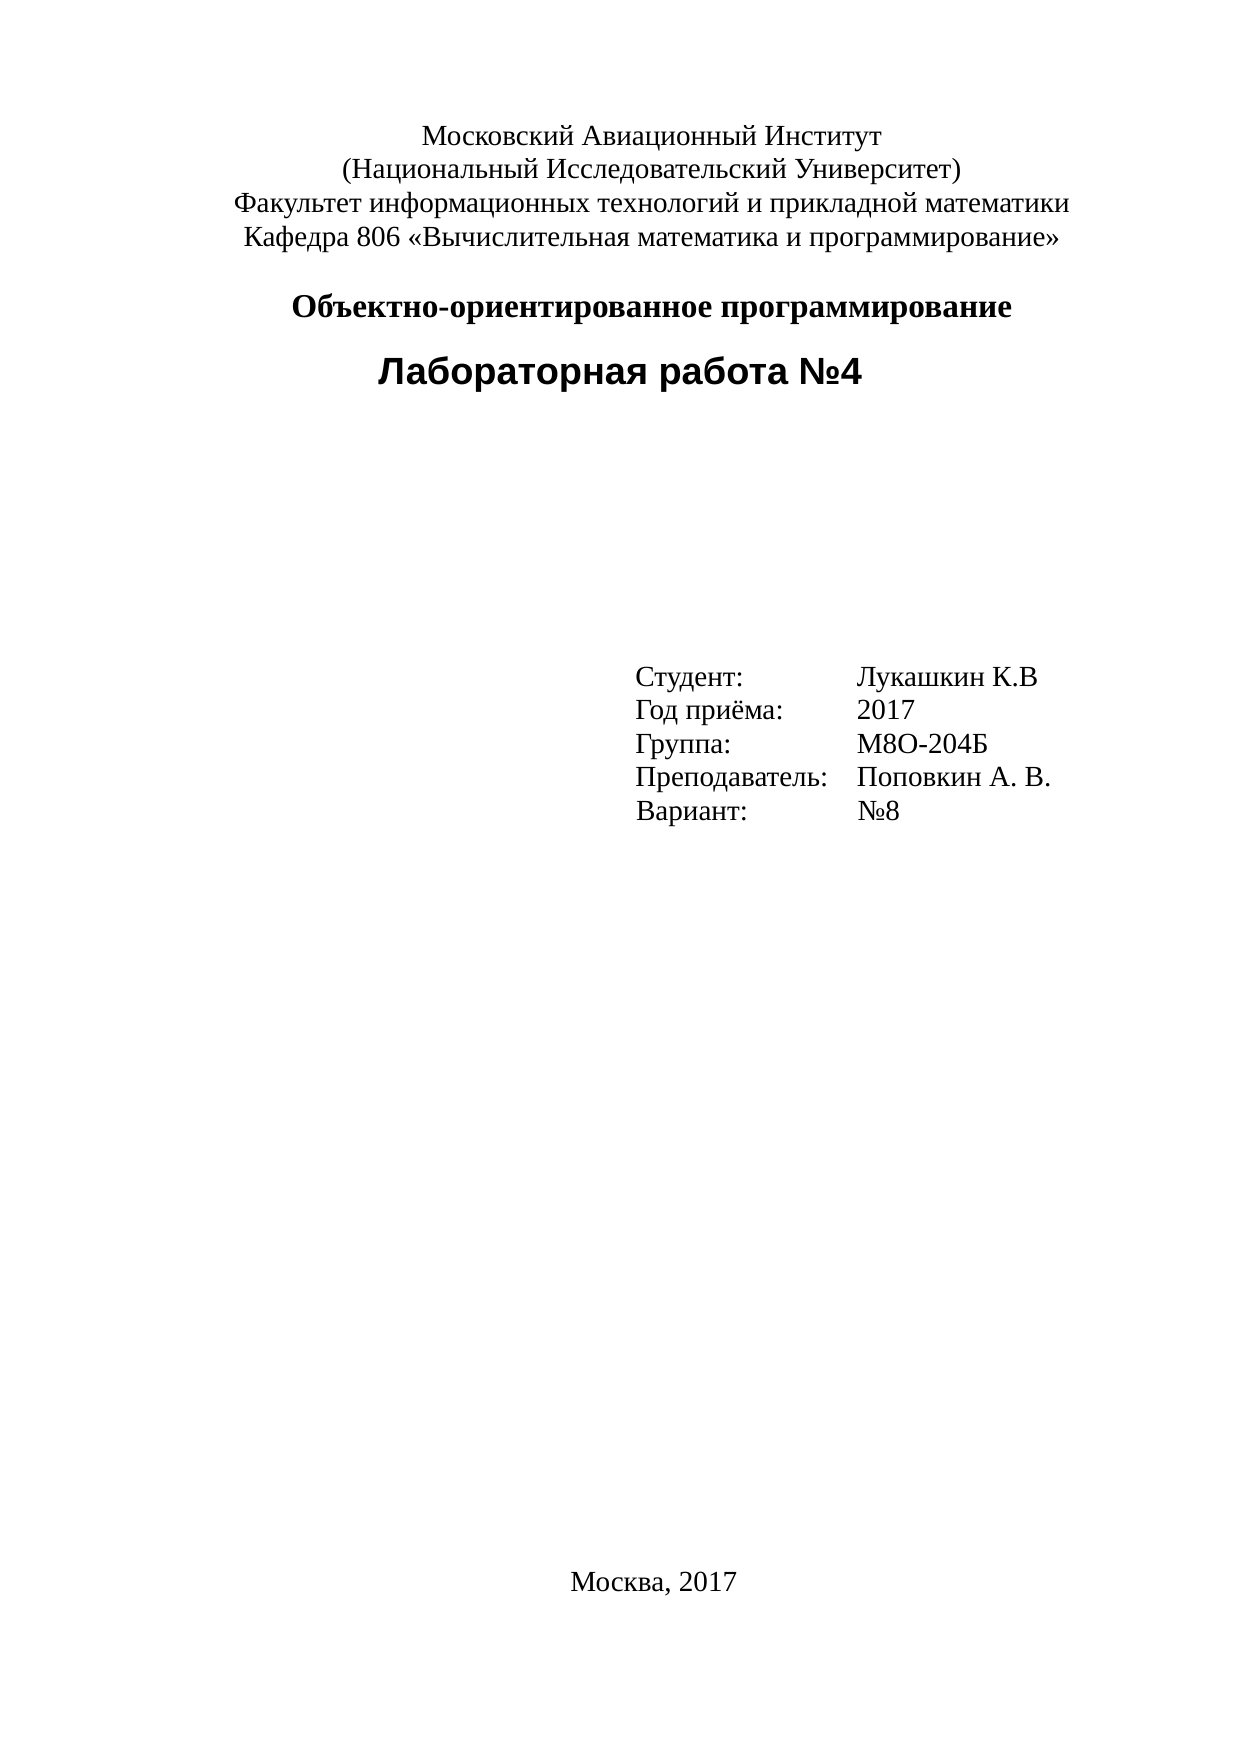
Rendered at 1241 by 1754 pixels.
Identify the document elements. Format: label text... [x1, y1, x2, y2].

text Московский Авиационный Институт [118, 118, 1122, 152]
text Год приёма: 2017 [118, 692, 1122, 726]
text Кафедра 806 «Вычислительная математика и программирование» [118, 219, 1122, 252]
text (Национальный Исследовательский Университет) [118, 152, 1122, 185]
text Москва, 2017 [118, 1564, 1122, 1597]
text Объектно-ориентированное программирование [118, 286, 1122, 324]
subtitle Лабораторная работа №4 [118, 349, 1122, 393]
text Студент: Лукашкин К.В [118, 659, 1122, 692]
text Факультет информационных технологий и прикладной математики [118, 185, 1122, 219]
text Преподаватель: Поповкин А. В. [118, 759, 1122, 793]
text Группа: М8О-204Б [118, 726, 1122, 759]
text Вариант: №8 [118, 793, 1122, 827]
